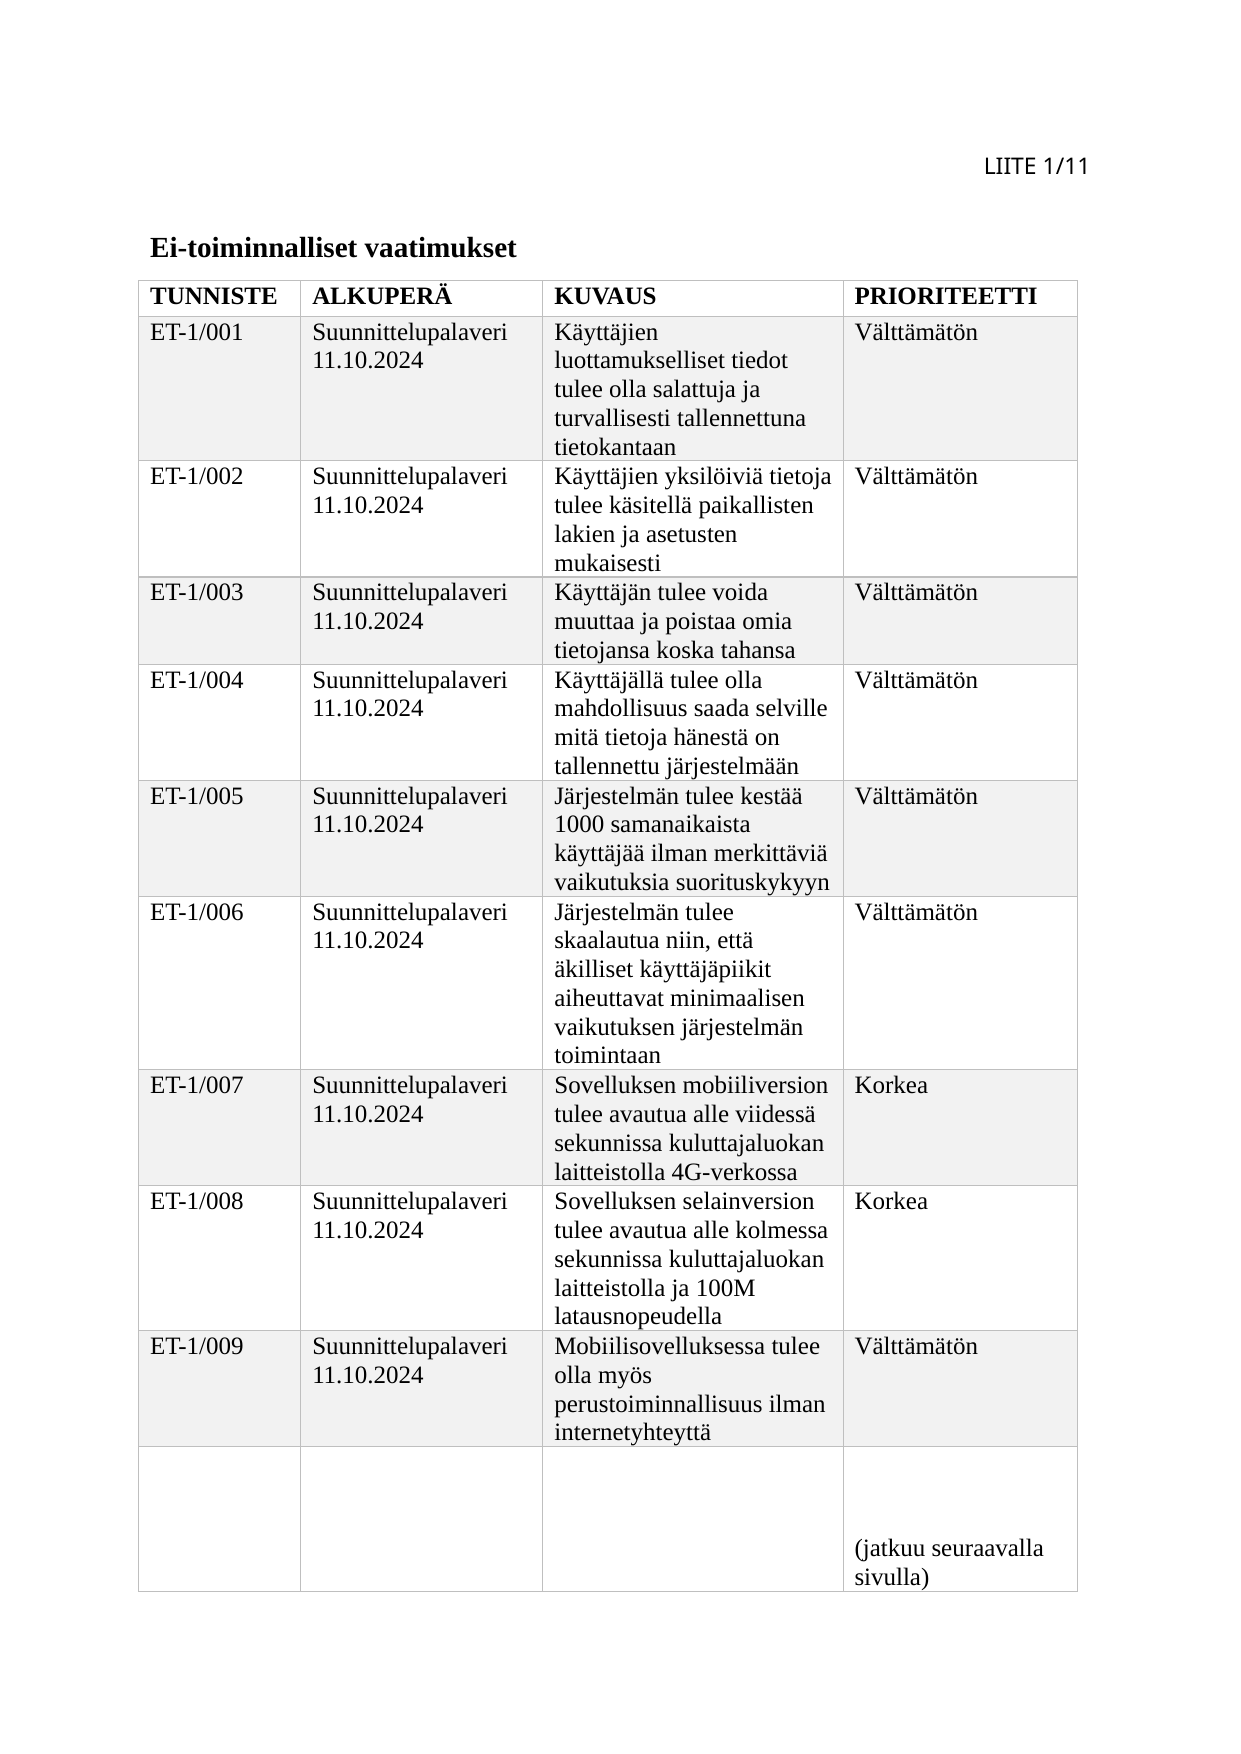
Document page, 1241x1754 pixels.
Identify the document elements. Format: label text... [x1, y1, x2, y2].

table_cell Suunnittelupalaveri 11.10.2024 [301, 461, 542, 576]
table_cell Mobiilisovelluksessa tulee olla myös perustoiminnallisuus ilman internetyhteyttä [543, 1331, 843, 1446]
table_cell ET-1/004 [139, 665, 300, 780]
table_cell Käyttäjällä tulee olla mahdollisuus saada selville mitä tietoja hänestä on tallennettu järjestelmään [543, 665, 843, 780]
table_cell Suunnittelupalaveri 11.10.2024 [301, 897, 542, 1069]
table_cell Välttämätön [844, 665, 1077, 780]
table_cell Käyttäjien yksilöiviä tietoja tulee käsitellä paikallisten lakien ja asetusten mukaisesti [543, 461, 843, 576]
table_cell Korkea [844, 1186, 1077, 1330]
table_cell Järjestelmän tulee skaalautua niin, että äkilliset käyttäjäpiikit aiheuttavat minimaalisen vaikutuksen järjestelmän toimintaan [543, 897, 843, 1069]
table_cell Suunnittelupalaveri 11.10.2024 [301, 578, 542, 664]
table_cell Suunnittelupalaveri 11.10.2024 [301, 317, 542, 460]
table_cell Suunnittelupalaveri 11.10.2024 [301, 1186, 542, 1330]
table_cell Suunnittelupalaveri 11.10.2024 [301, 1070, 542, 1185]
table_header PRIORITEETTI [844, 281, 1077, 316]
text Ei-toiminnalliset vaatimukset [150, 230, 1090, 263]
table_cell ET-1/005 [139, 781, 300, 896]
table_cell Välttämätön [844, 897, 1077, 1069]
table_header ALKUPERÄ [301, 281, 542, 316]
table_cell Välttämätön [844, 461, 1077, 576]
table_cell Sovelluksen mobiiliversion tulee avautua alle viidessä sekunnissa kuluttajaluokan laitteistolla 4G-verkossa [543, 1070, 843, 1185]
table_cell Käyttäjien luottamukselliset tiedot tulee olla salattuja ja turvallisesti tallennettuna tietokantaan [543, 317, 843, 460]
table_cell ET-1/008 [139, 1186, 300, 1330]
table_cell [301, 1447, 542, 1591]
table_cell Suunnittelupalaveri 11.10.2024 [301, 781, 542, 896]
table_cell [543, 1447, 843, 1591]
table_cell ET-1/001 [139, 317, 300, 460]
table_cell ET-1/002 [139, 461, 300, 576]
table_cell Suunnittelupalaveri 11.10.2024 [301, 1331, 542, 1446]
table_cell [139, 1447, 300, 1591]
table_cell ET-1/003 [139, 578, 300, 664]
table_cell Välttämätön [844, 781, 1077, 896]
table_cell Välttämätön [844, 317, 1077, 460]
table_cell Välttämätön [844, 578, 1077, 664]
table_cell Sovelluksen selainversion tulee avautua alle kolmessa sekunnissa kuluttajaluokan laitteistolla ja 100M latausnopeudella [543, 1186, 843, 1330]
table_cell (jatkuu seuraavalla sivulla) [844, 1447, 1077, 1591]
table_cell Välttämätön [844, 1331, 1077, 1446]
table_cell Suunnittelupalaveri 11.10.2024 [301, 665, 542, 780]
table_cell ET-1/009 [139, 1331, 300, 1446]
table_cell ET-1/007 [139, 1070, 300, 1185]
table_cell Käyttäjän tulee voida muuttaa ja poistaa omia tietojansa koska tahansa [543, 578, 843, 664]
table_cell Korkea [844, 1070, 1077, 1185]
table_header KUVAUS [543, 281, 843, 316]
table_cell Järjestelmän tulee kestää 1000 samanaikaista käyttäjää ilman merkittäviä vaikutuksia suorituskykyyn [543, 781, 843, 896]
table_cell ET-1/006 [139, 897, 300, 1069]
table_header TUNNISTE [139, 281, 300, 316]
